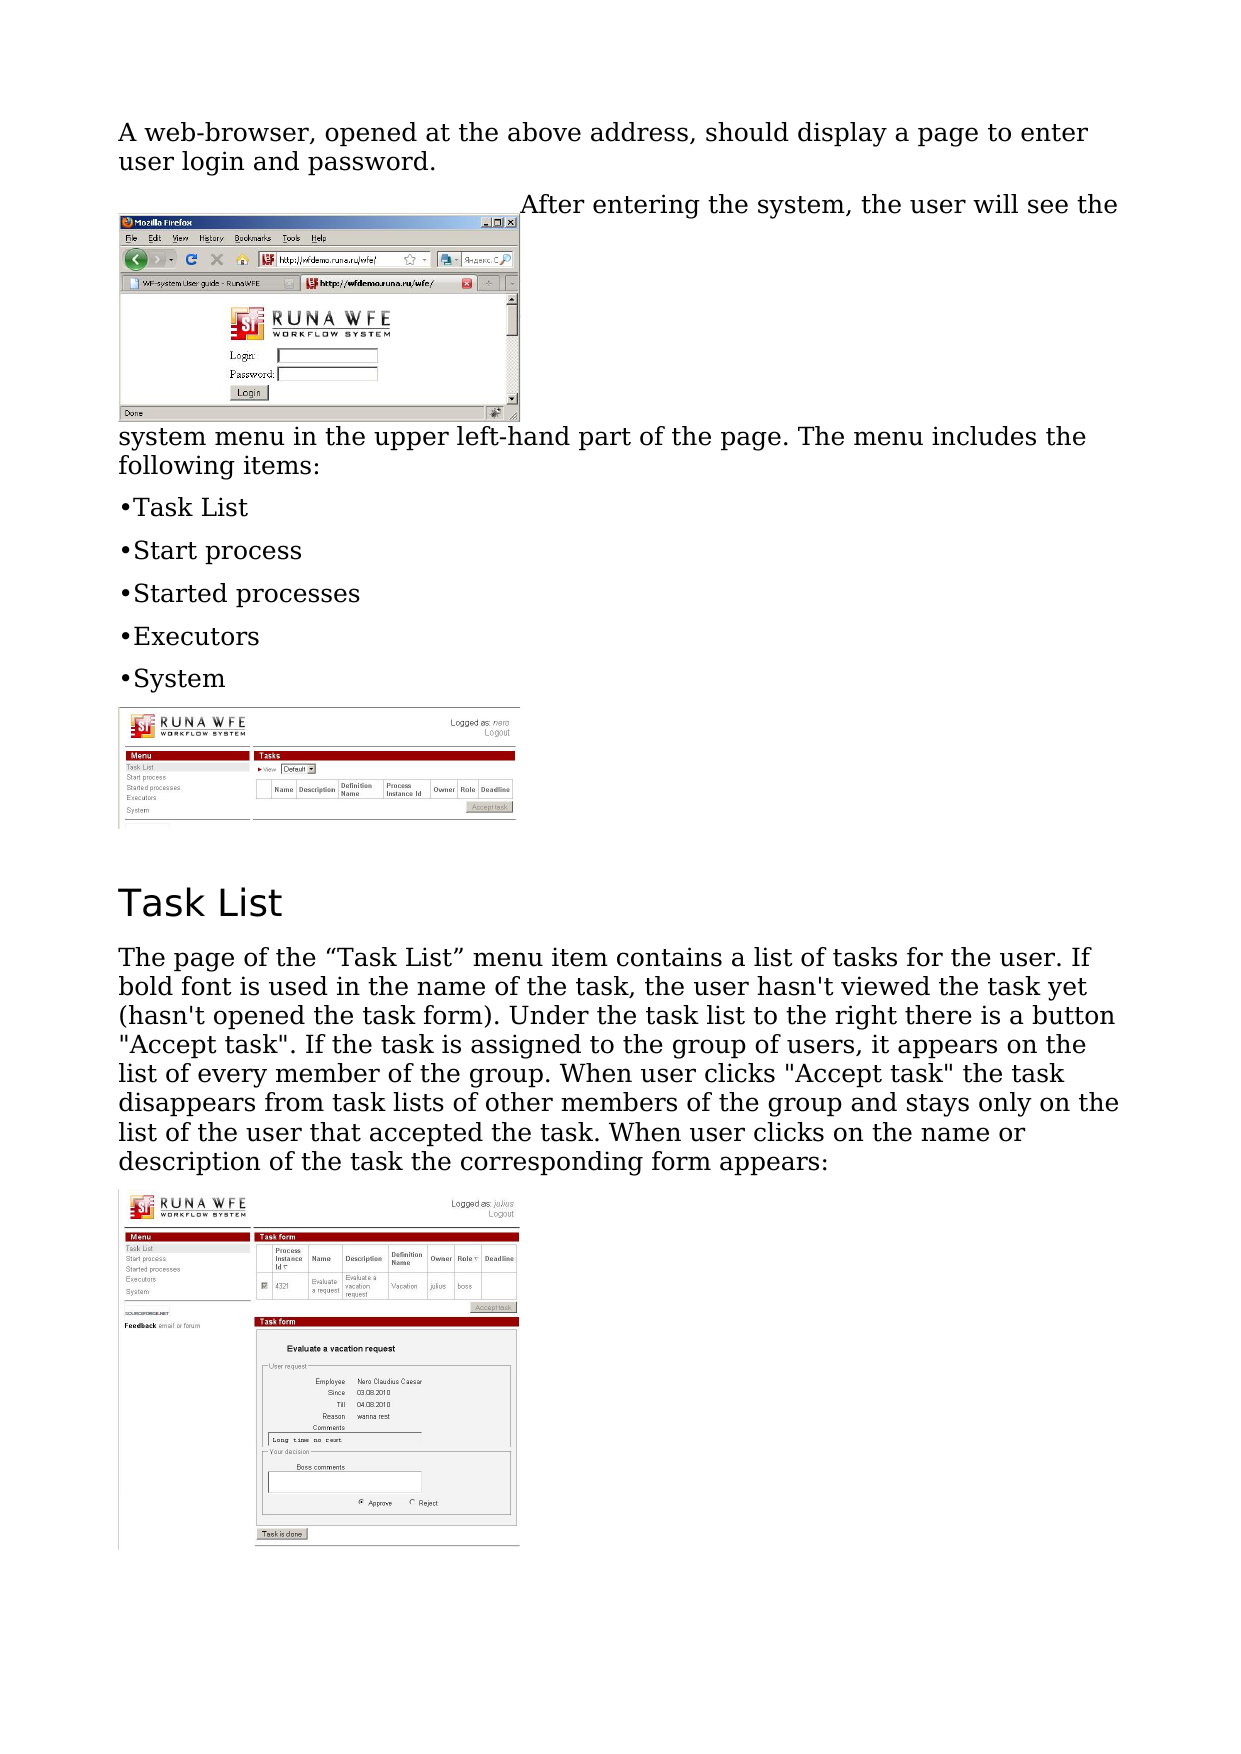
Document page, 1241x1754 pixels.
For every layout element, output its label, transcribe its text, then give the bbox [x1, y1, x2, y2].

list Started processes [118, 579, 1122, 608]
text The page of the “Task List” menu item contains a list of tasks for the user. If bold font is used in the name of the task, the user hasn't viewed the task yet (hasn't opened the task form). Under the task list to the right there is a button "Accept task". If the task is assigned to the group of users, it appears on the list of every member of the group. When user clicks "Accept task" the task disappears from task lists of other members of the group and stays only on the list of the user that accepted the task. When user clicks on the name or description of the task the corresponding form appears: [118, 943, 1122, 1176]
list Task List [118, 494, 1122, 523]
text A web-browser, opened at the above address, should display a page to enter user login and password. [118, 118, 1122, 176]
list System [118, 664, 1122, 694]
subtitle Task List [118, 881, 1122, 925]
list Executors [118, 622, 1122, 651]
text After entering the system, the user will see the system menu in the upper left-hand part of the page. The menu includes the following items: [118, 190, 1122, 480]
list Start process [118, 536, 1122, 566]
